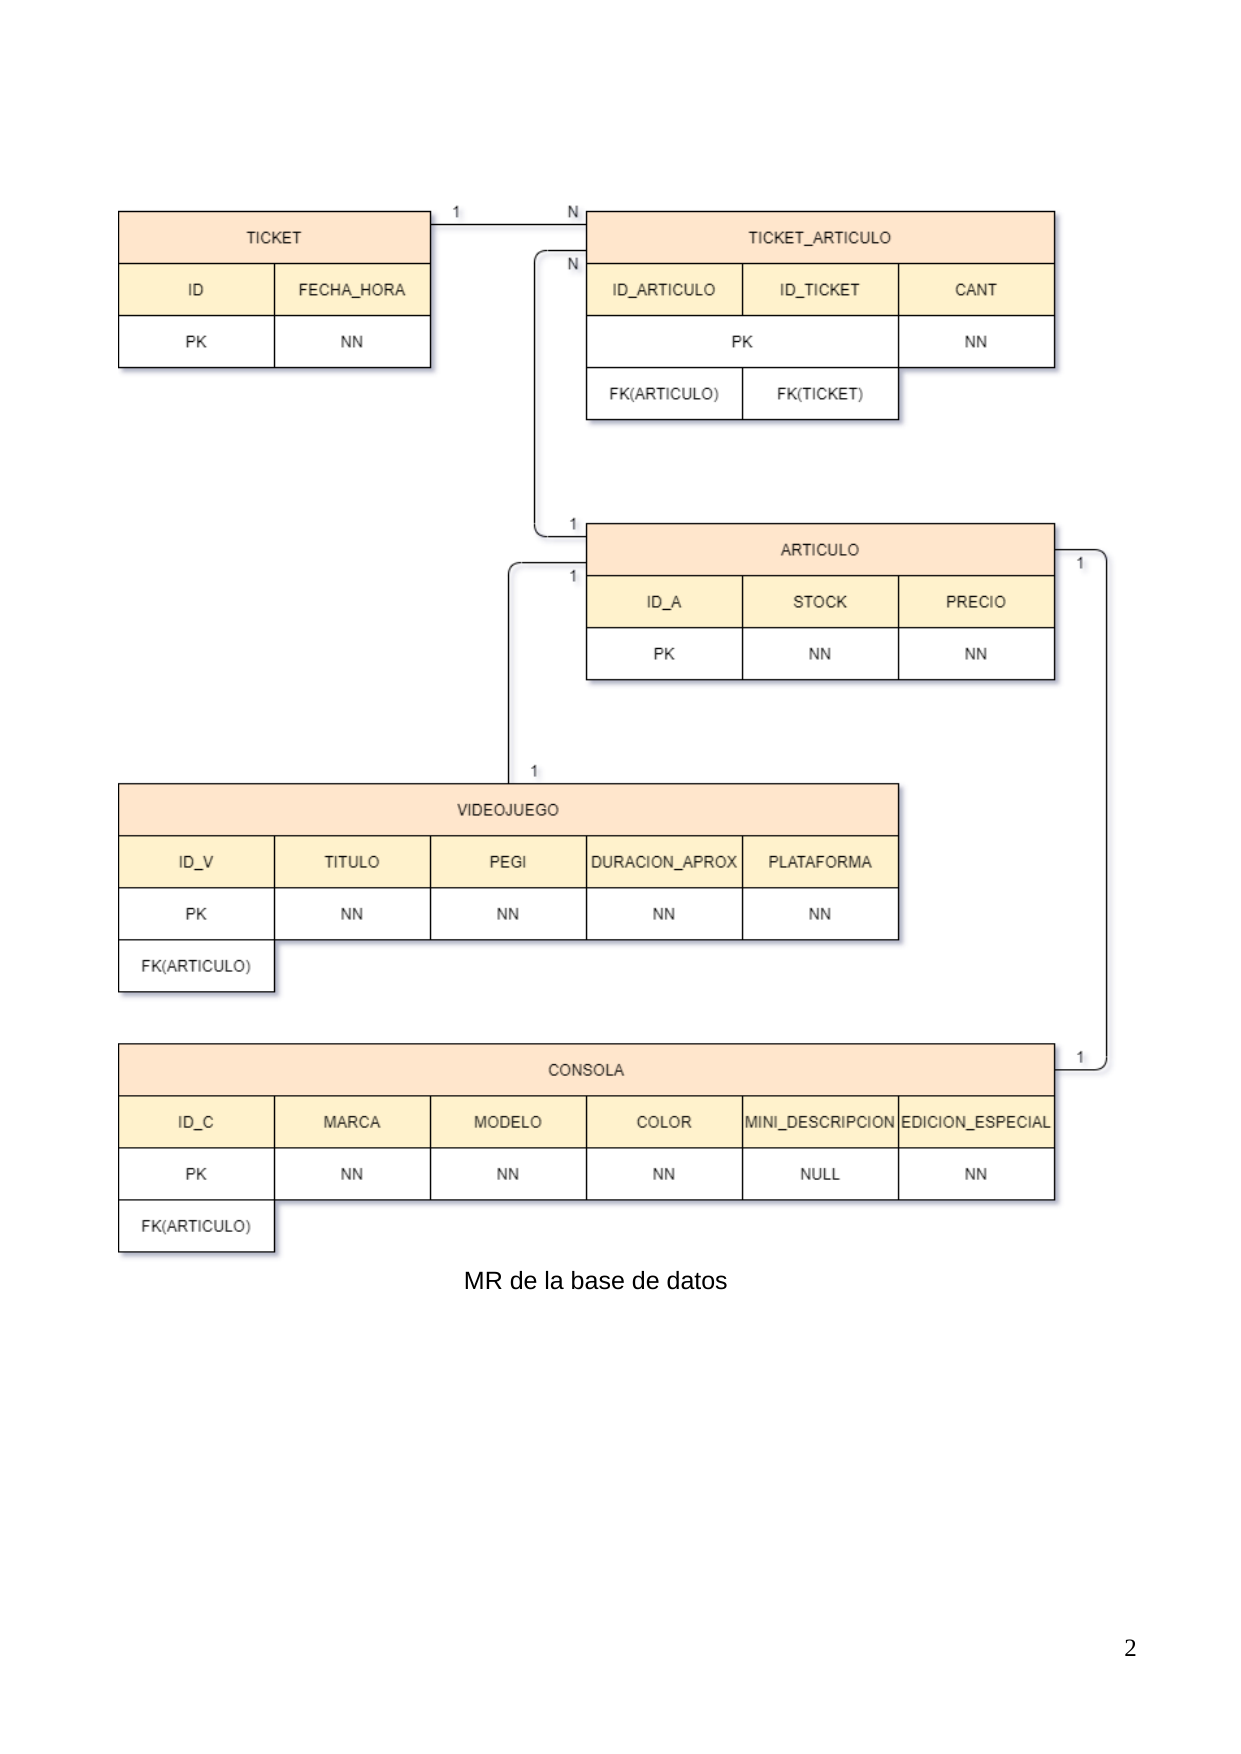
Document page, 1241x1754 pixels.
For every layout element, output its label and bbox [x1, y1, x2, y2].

picture [118, 198, 1123, 1267]
